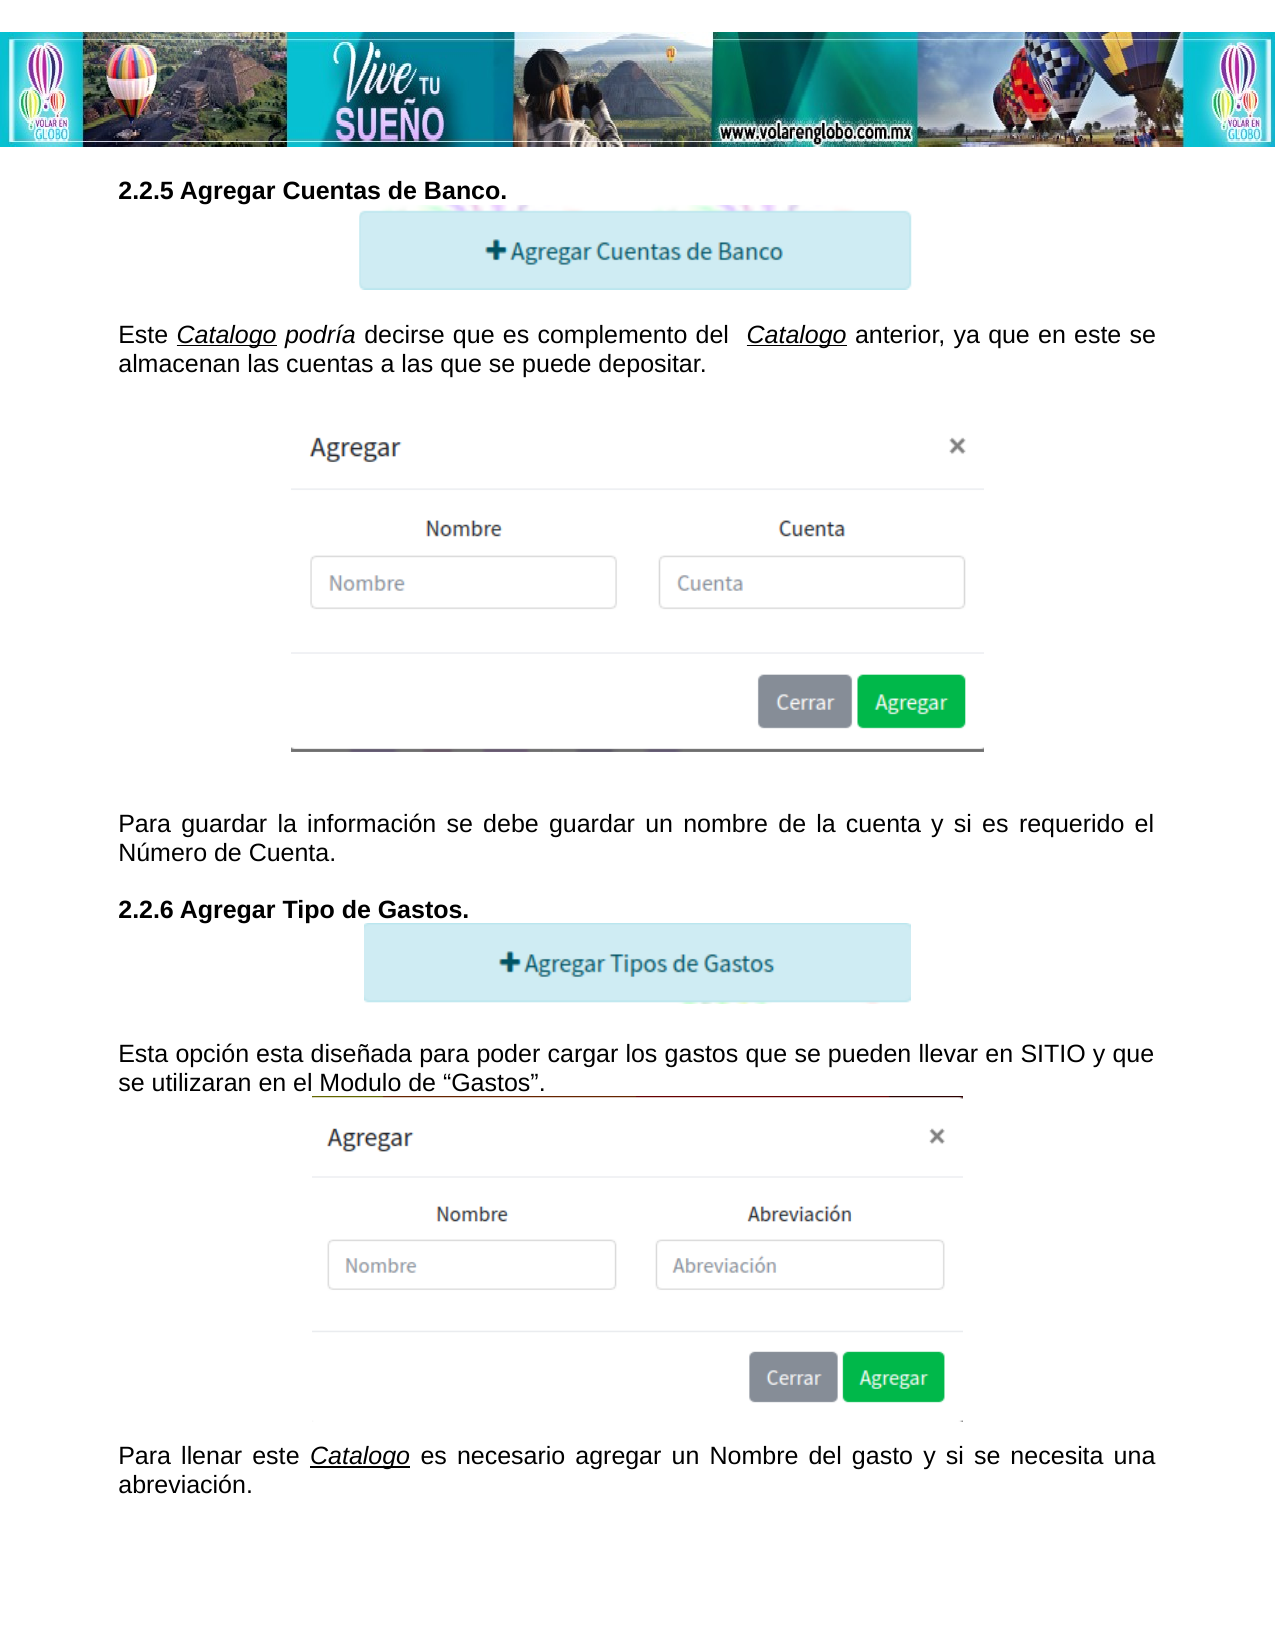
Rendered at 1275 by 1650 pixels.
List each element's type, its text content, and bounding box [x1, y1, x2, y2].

picture [359, 205, 916, 290]
text Para llenar este Catalogo es necesario agregar un Nombre del gasto y si se necesita una abreviación. [118, 1441, 1157, 1499]
text Este Catalogo podría decirse que es complemento del Catalogo anterior, ya que en este se almacenan las cuentas a las que se puede depositar. [118, 320, 1157, 378]
picture [364, 923, 911, 1004]
text Para guardar la información se debe guardar un nombre de la cuenta y si es requerido el Número de Cuenta. [118, 809, 1157, 866]
text 2.2.5 Agregar Cuentas de Banco. [118, 176, 1157, 205]
text 2.2.6 Agregar Tipo de Gastos. [118, 895, 1157, 924]
text Esta opción esta diseñada para poder cargar los gastos que se pueden llevar en SITIO y que se utilizaran en el Modulo de “Gastos”. [118, 1039, 1157, 1096]
picture [291, 406, 984, 752]
picture [0, 32, 1275, 147]
picture [312, 1096, 963, 1422]
